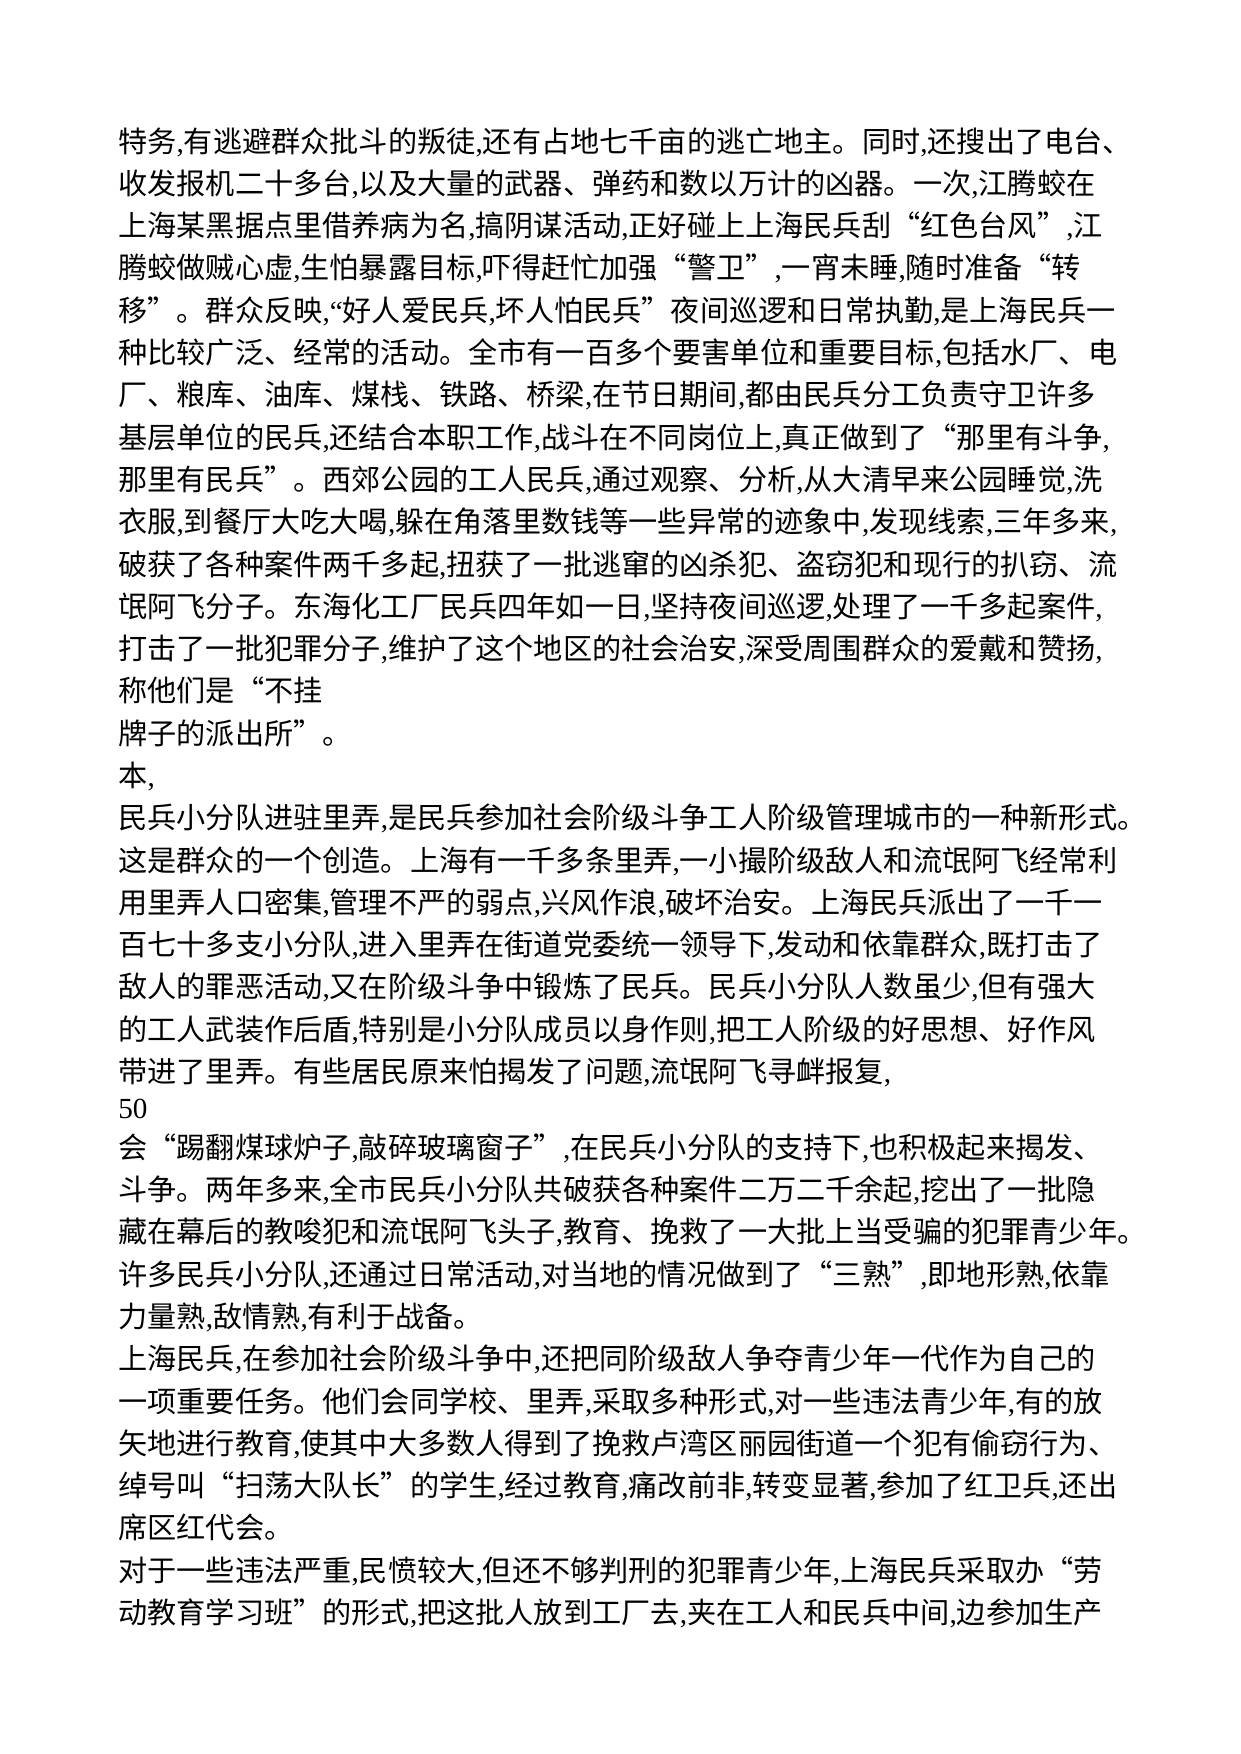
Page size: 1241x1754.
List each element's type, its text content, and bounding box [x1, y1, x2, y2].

text 牌子的派出所”。 [118, 710, 1122, 752]
text 会“踢翻煤球炉子,敲碎玻璃窗子”,在民兵小分队的支持下,也积极起来揭发、斗争。两年多来,全市民兵小分队共破获各种案件二万二千余起,挖出了一批隐藏在幕后的教唆犯和流氓阿飞头子,教育、挽救了一大批上当受骗的犯罪青少年。许多民兵小分队,还通过日常活动,对当地的情况做到了“三熟”,即地形熟,依靠力量熟,敌情熟,有利于战备。 [118, 1124, 1122, 1336]
text 对于一些违法严重,民愤较大,但还不够判刑的犯罪青少年,上海民兵采取办“劳动教育学习班”的形式,把这批人放到工厂去,夹在工人和民兵中间,边参加生产 [118, 1547, 1122, 1632]
text 上海民兵,在参加社会阶级斗争中,还把同阶级敌人争夺青少年一代作为自己的一项重要任务。他们会同学校、里弄,采取多种形式,对一些违法青少年,有的放矢地进行教育,使其中大多数人得到了挽救卢湾区丽园街道一个犯有偷窃行为、绰号叫“扫荡大队长”的学生,经过教育,痛改前非,转变显著,参加了红卫兵,还出席区红代会。 [118, 1336, 1122, 1547]
text 民兵小分队进驻里弄,是民兵参加社会阶级斗争工人阶级管理城市的一种新形式。这是群众的一个创造。上海有一千多条里弄,一小撮阶级敌人和流氓阿飞经常利用里弄人口密集,管理不严的弱点,兴风作浪,破坏治安。上海民兵派出了一千一百七十多支小分队,进入里弄在街道党委统一领导下,发动和依靠群众,既打击了敌人的罪恶活动,又在阶级斗争中锻炼了民兵。民兵小分队人数虽少,但有强大的工人武装作后盾,特别是小分队成员以身作则,把工人阶级的好思想、好作风带进了里弄。有些居民原来怕揭发了问题,流氓阿飞寻衅报复, [118, 795, 1122, 1091]
text 50 [118, 1091, 1122, 1124]
text “政治大扫除”,它被群众誉为“红色台风”是对阶级敌人进行袭击的一种革命行动。按照市委统一部署,协同公安部门集中行动,主动出击,全市已先后组织了三十多次。每次参加的民兵,少则有几万,多则有几十万,对各个角落特别是坏人容易躲藏和避风的地方,依靠群众,大检查,大清理,破获了一批大案、要案和多年的悬案,挖出了一批隐藏得比较深的阶级敌人。其中有血债累累潜伏了十八年的特务,有逃避群众批斗的叛徒,还有占地七千亩的逃亡地主。同时,还搜出了电台、收发报机二十多台,以及大量的武器、弹药和数以万计的凶器。一次,江腾蛟在上海某黑据点里借养病为名,搞阴谋活动,正好碰上上海民兵刮“红色台风”,江腾蛟做贼心虚,生怕暴露目标,吓得赶忙加强“警卫”,一宵未睡,随时准备“转移”。群众反映,“好人爱民兵,坏人怕民兵”夜间巡逻和日常执勤,是上海民兵一种比较广泛、经常的活动。全市有一百多个要害单位和重要目标,包括水厂、电厂、粮库、油库、煤栈、铁路、桥梁,在节日期间,都由民兵分工负责守卫许多基层单位的民兵,还结合本职工作,战斗在不同岗位上,真正做到了“那里有斗争,那里有民兵”。西郊公园的工人民兵,通过观察、分析,从大清早来公园睡觉,洗衣服,到餐厅大吃大喝,躲在角落里数钱等一些异常的迹象中,发现线索,三年多来,破获了各种案件两千多起,扭获了一批逃窜的凶杀犯、盗窃犯和现行的扒窃、流氓阿飞分子。东海化工厂民兵四年如一日,坚持夜间巡逻,处理了一千多起案件,打击了一批犯罪分子,维护了这个地区的社会治安,深受周围群众的爱戴和赞扬,称他们是“不挂 [118, 118, 1122, 710]
text 本, [118, 752, 1122, 795]
